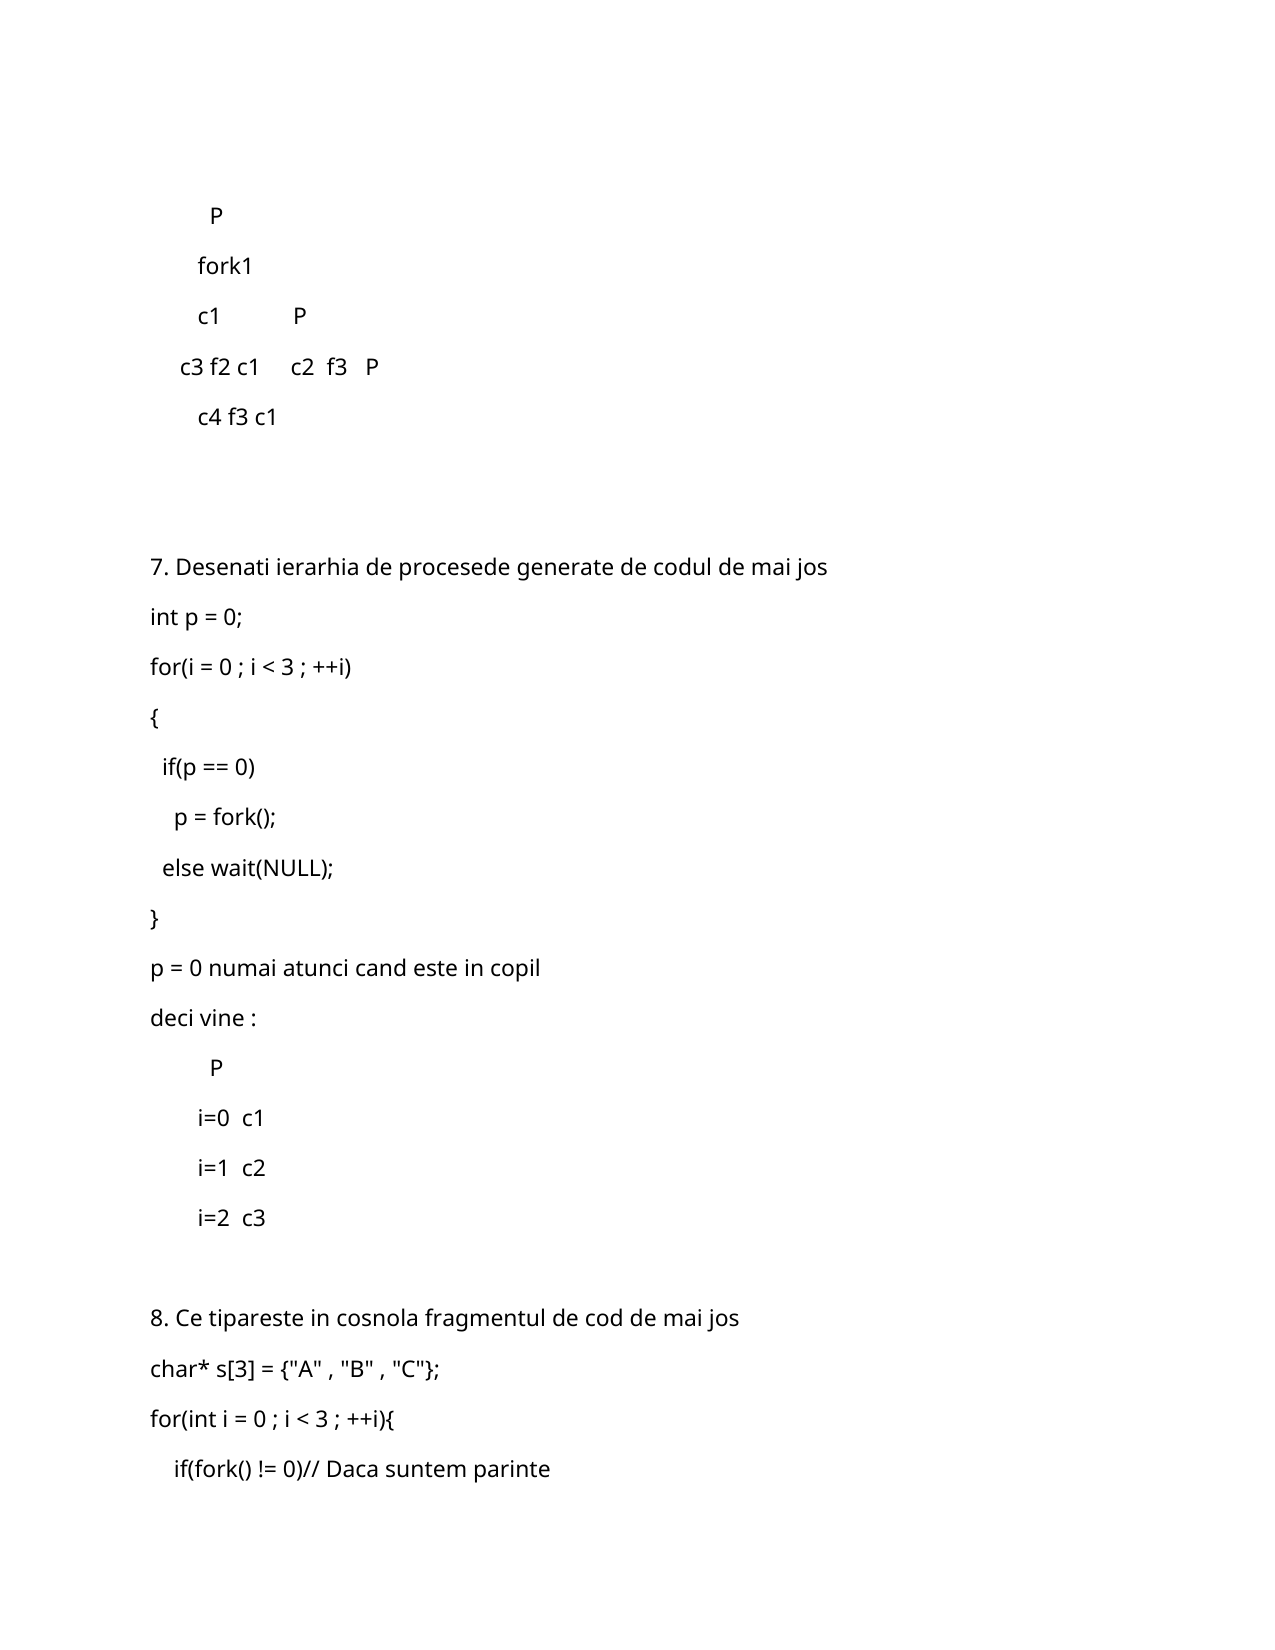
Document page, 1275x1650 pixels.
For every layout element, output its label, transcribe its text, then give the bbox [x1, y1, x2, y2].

text c1 P [150, 300, 1125, 332]
text for(i = 0 ; i < 3 ; ++i) [150, 651, 1125, 682]
text if(p == 0) [150, 751, 1125, 782]
text p = fork(); [150, 801, 1125, 833]
text int p = 0; [150, 601, 1125, 632]
text fork1 [150, 250, 1125, 281]
text c3 f2 c1 c2 f3 P [150, 350, 1125, 382]
text for(int i = 0 ; i < 3 ; ++i){ [150, 1403, 1125, 1434]
text c4 f3 c1 [150, 401, 1125, 432]
text if(fork() != 0)// Daca suntem parinte [150, 1453, 1125, 1484]
text i=1 c2 [150, 1152, 1125, 1183]
text 8. Ce tipareste in cosnola fragmentul de cod de mai jos [150, 1302, 1125, 1334]
text { [150, 701, 1125, 732]
text i=2 c3 [150, 1202, 1125, 1233]
text P [150, 1052, 1125, 1083]
text p = 0 numai atunci cand este in copil [150, 952, 1125, 983]
text char* s[3] = {"A" , "B" , "C"}; [150, 1352, 1125, 1384]
text deci vine : [150, 1002, 1125, 1033]
text 7. Desenati ierarhia de procesede generate de codul de mai jos [150, 551, 1125, 582]
text P [150, 200, 1125, 231]
text i=0 c1 [150, 1102, 1125, 1133]
text } [150, 902, 1125, 933]
text else wait(NULL); [150, 851, 1125, 883]
